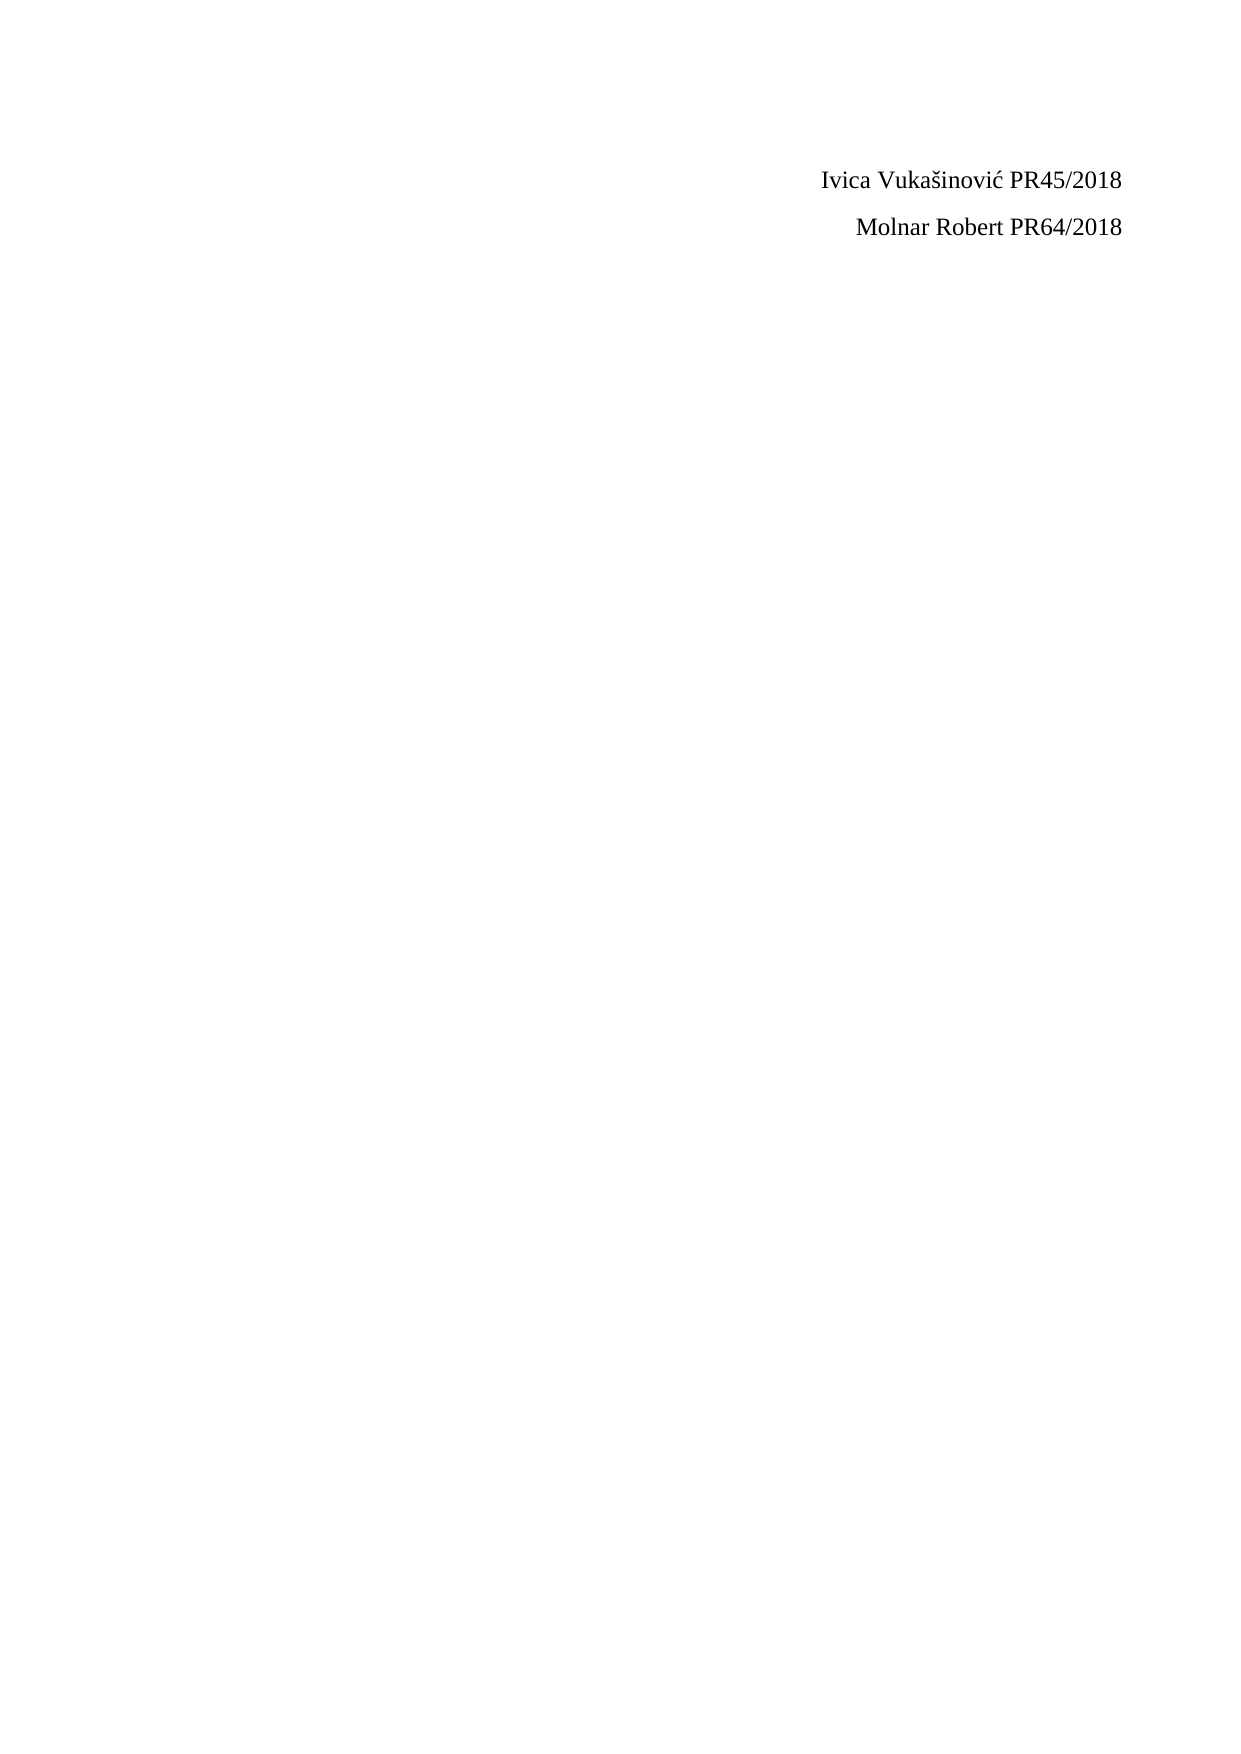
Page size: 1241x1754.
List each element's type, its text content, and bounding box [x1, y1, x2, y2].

text Molnar Robert PR64/2018 [118, 212, 1122, 241]
text Ivica Vukašinović PR45/2018 [118, 165, 1122, 194]
